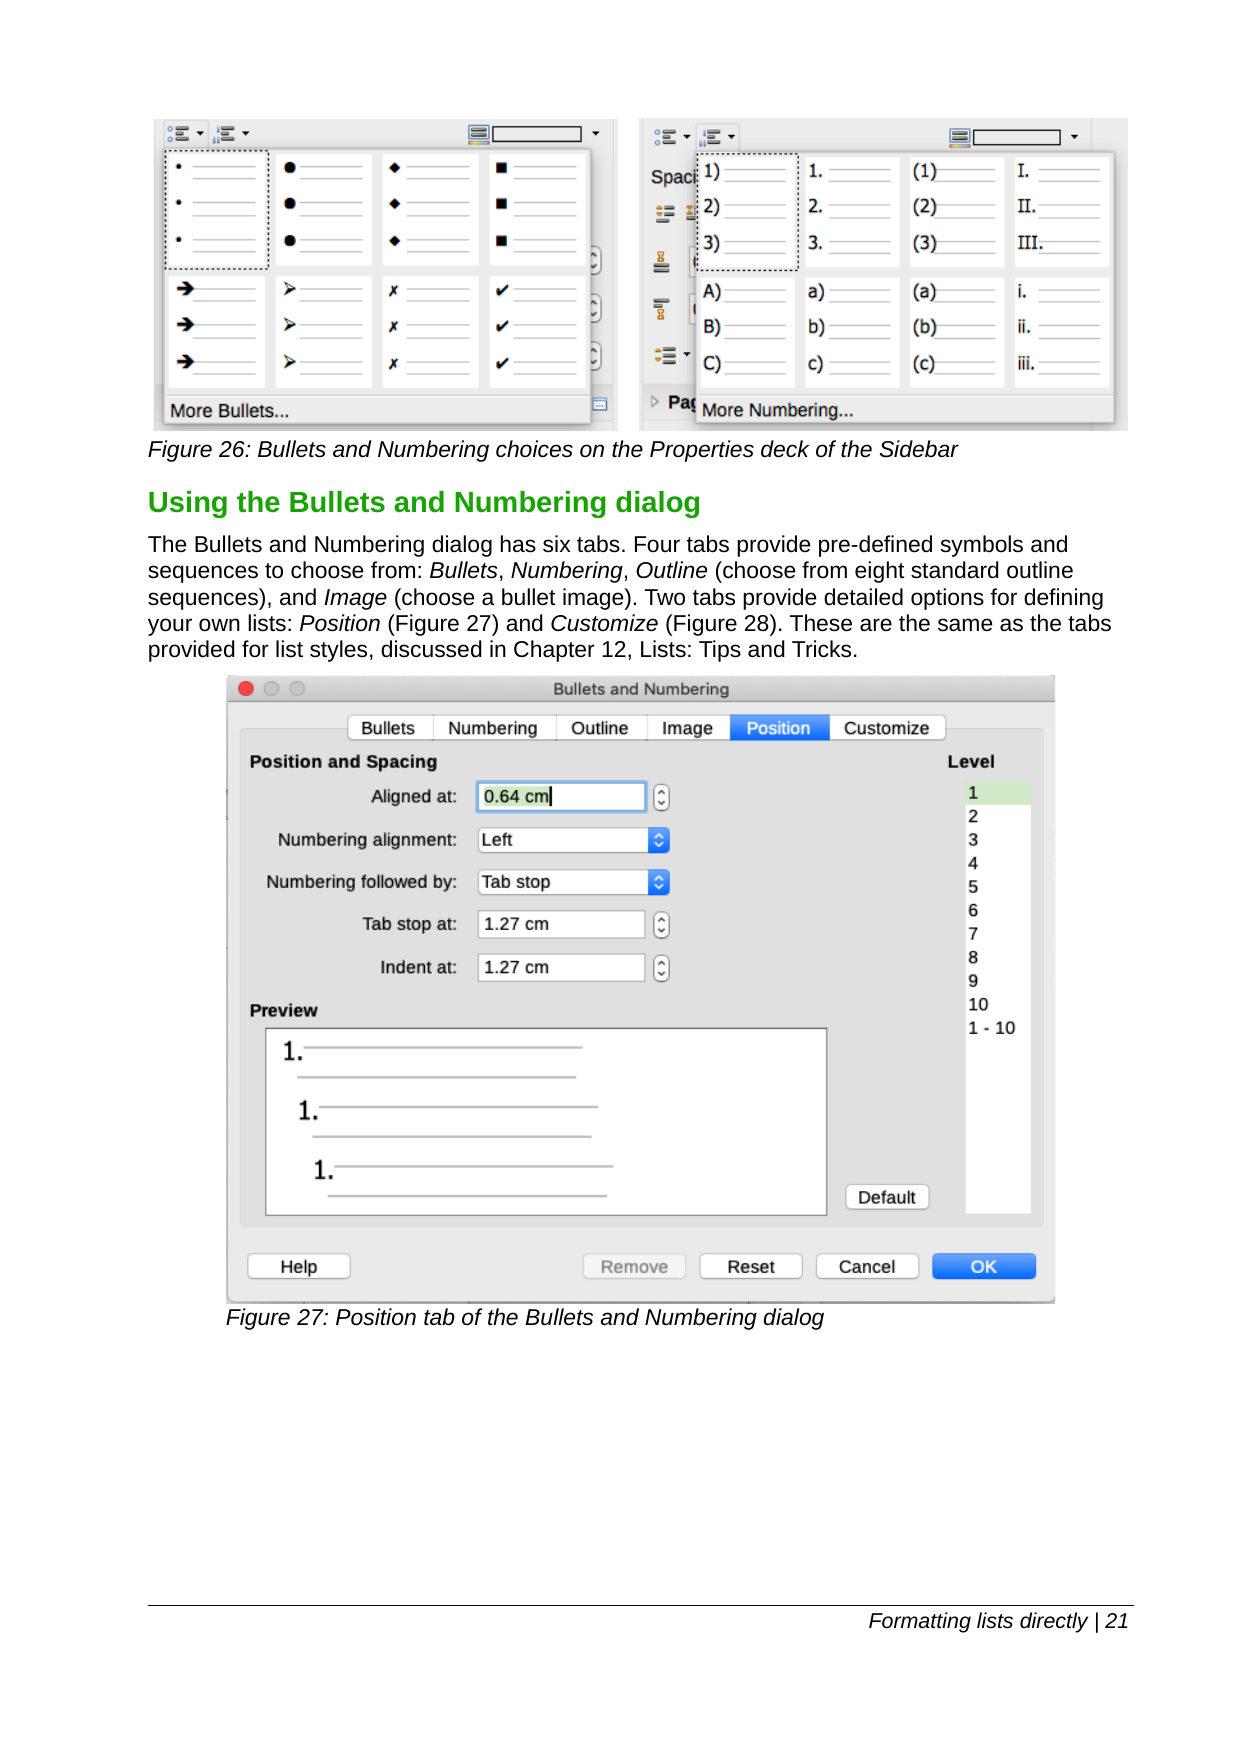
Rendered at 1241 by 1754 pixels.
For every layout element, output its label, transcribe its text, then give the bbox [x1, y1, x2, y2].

text The Bullets and Numbering dialog has six tabs. Four tabs provide pre-defined symbols and sequences to choose from: Bullets, Numbering, Outline (choose from eight standard outline sequences), and Image (choose a bullet image). Two tabs provide detailed options for defining your own lists: Position (Figure 27) and Customize (Figure 28). These are the same as the tabs provided for list styles, discussed in Chapter 12, Lists: Tips and Tricks. [148, 531, 1134, 663]
picture [638, 118, 1129, 431]
text Figure 27: Position tab of the Bullets and Numbering dialog [226, 1304, 1056, 1330]
picture [153, 119, 618, 431]
text Figure 26: Bullets and Numbering choices on the Properties deck of the Sidebar [148, 436, 1134, 462]
picture [226, 675, 1056, 1304]
subtitle Using the Bullets and Numbering dialog [148, 486, 1134, 519]
